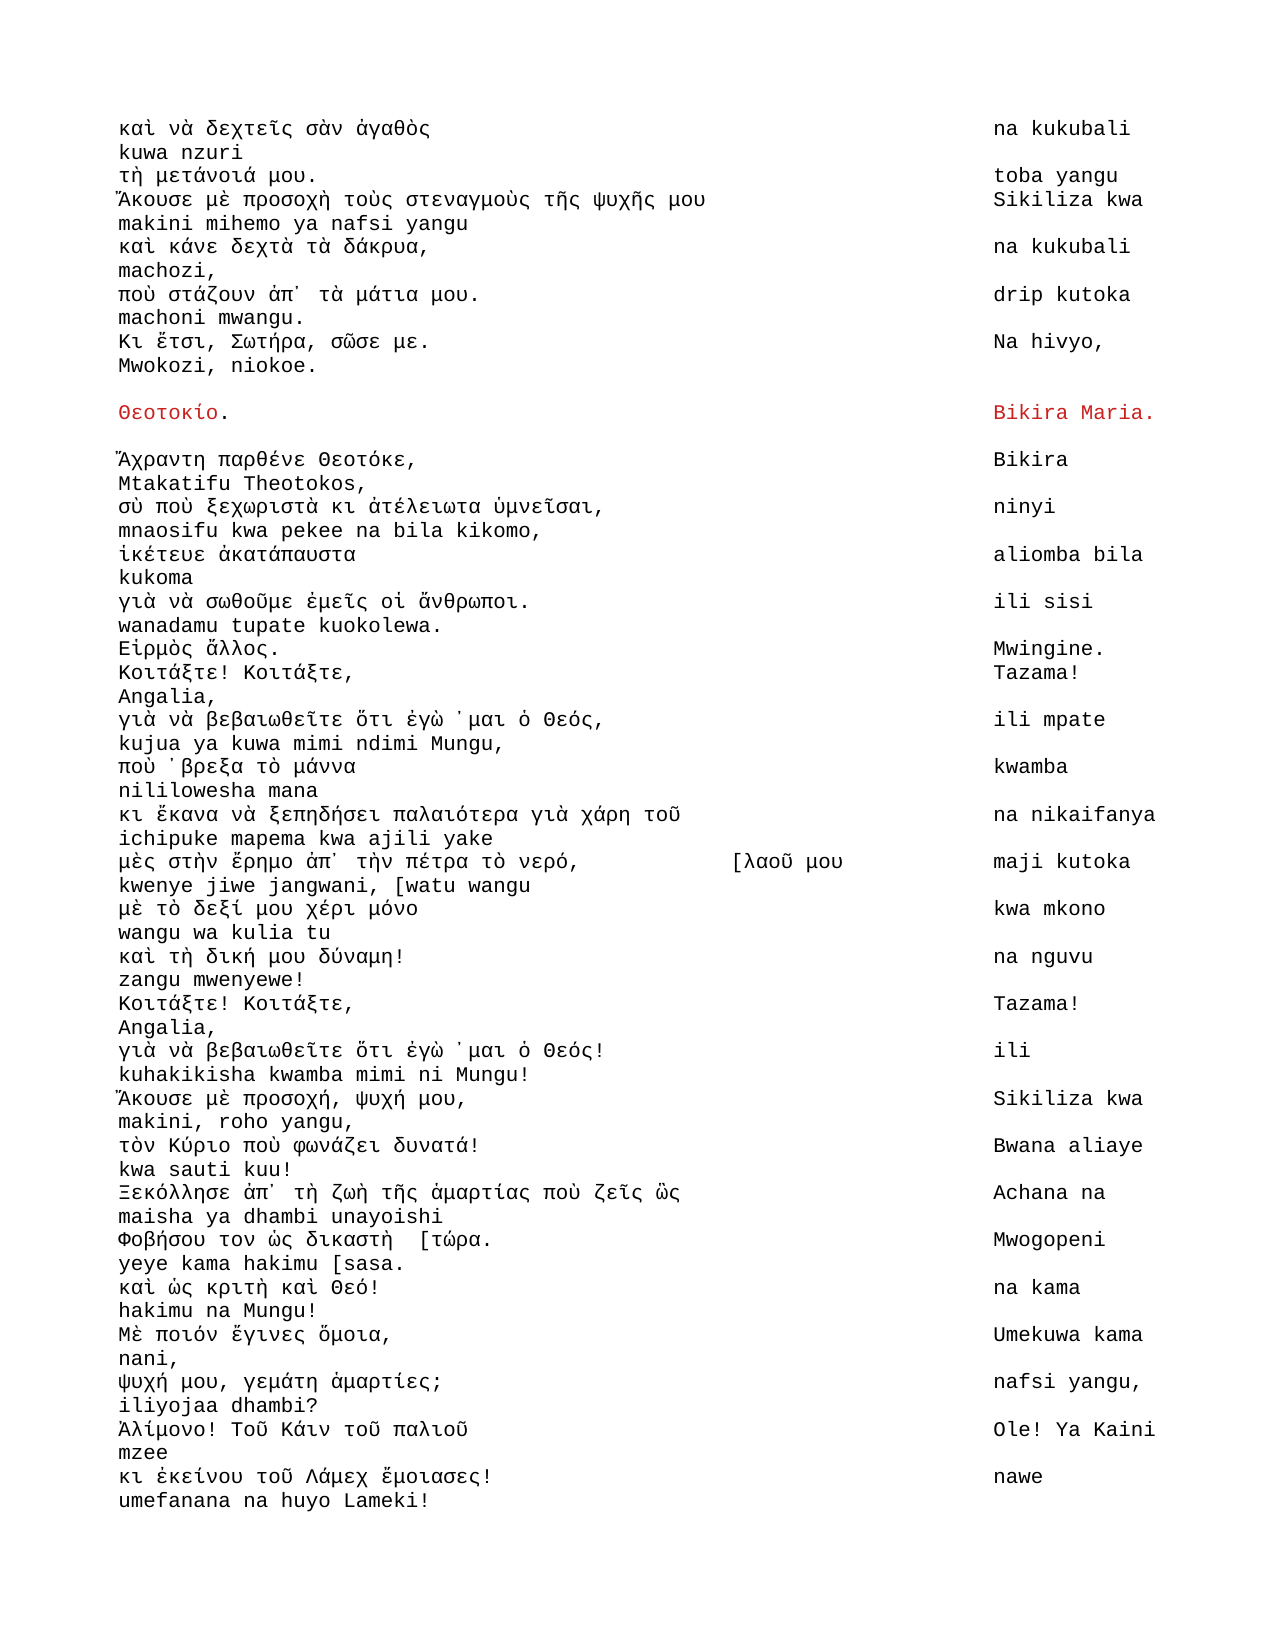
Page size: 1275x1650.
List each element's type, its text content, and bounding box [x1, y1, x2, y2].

text γιὰ νὰ βεβαιωθεῖτε ὅτι ἐγὼ ᾿μαι ὁ Θεός, ili mpate kujua ya kuwa mimi ndimi Mungu, [118, 709, 1157, 757]
text Φοβήσου τον ὡς δικαστὴ [τώρα. Mwogopeni yeye kama hakimu [sasa. [118, 1229, 1157, 1277]
text τὸν Κύριο ποὺ φωνάζει δυνατά! Bwana aliaye kwa sauti kuu! [118, 1135, 1157, 1182]
text Εἱρμὸς ἄλλος. Mwingine. [118, 638, 1157, 662]
text σὺ ποὺ ξεχωριστὰ κι ἀτέλειωτα ὑμνεῖσαι, ninyi mnaosifu kwa pekee na bila kikomo, [118, 496, 1157, 544]
text καὶ ὡς κριτὴ καὶ Θεό! na kama hakimu na Mungu! [118, 1277, 1157, 1324]
text μὲς στὴν ἔρημο ἀπ᾿ τὴν πέτρα τὸ νερό, [λαοῦ μου maji kutoka kwenye jiwe jangwani, [watu wangu [118, 851, 1157, 898]
text ποὺ στάζουν ἀπ᾿ τὰ μάτια μου. drip kutoka machoni mwangu. [118, 284, 1157, 331]
text καὶ κάνε δεχτὰ τὰ δάκρυα, na kukubali machozi, [118, 236, 1157, 284]
text κι ἐκείνου τοῦ Λάμεχ ἔμοιασες! nawe umefanana na huyo Lameki! [118, 1466, 1157, 1513]
text Ἄκουσε μὲ προσοχή, ψυχή μου, Sikiliza kwa makini, roho yangu, [118, 1088, 1157, 1135]
text Ἄχραντη παρθένε Θεοτόκε, Bikira Mtakatifu Theotokos, [118, 449, 1157, 496]
text γιὰ νὰ σωθοῦμε ἐμεῖς οἱ ἄνθρωποι. ili sisi wanadamu tupate kuokolewa. [118, 591, 1157, 638]
text Ξεκόλλησε ἀπ᾿ τὴ ζωὴ τῆς ἁμαρτίας ποὺ ζεῖς ὣς Achana na maisha ya dhambi unayoishi [118, 1182, 1157, 1229]
text ποὺ ᾿βρεξα τὸ μάννα kwamba nililowesha mana [118, 757, 1157, 804]
text Ἄκουσε μὲ προσοχὴ τοὺς στεναγμοὺς τῆς ψυχῆς μου Sikiliza kwa makini mihemo ya nafsi yangu [118, 189, 1157, 236]
text καὶ νὰ δεχτεῖς σὰν ἀγαθὸς na kukubali kuwa nzuri [118, 118, 1157, 165]
text τὴ μετάνοιά μου. toba yangu [118, 165, 1157, 189]
text καὶ τὴ δική μου δύναμη! na nguvu zangu mwenyewe! [118, 946, 1157, 993]
text Θεοτοκίο. Bikira Maria. [118, 402, 1157, 426]
text Ἀλίμονο! Τοῦ Κάιν τοῦ παλιοῦ Ole! Ya Kaini mzee [118, 1419, 1157, 1466]
text Κοιτάξτε! Κοιτάξτε, Tazama! Angalia, [118, 662, 1157, 709]
text ἱκέτευε ἀκατάπαυστα aliomba bila kukoma [118, 544, 1157, 591]
text Κι ἔτσι, Σωτήρα, σῶσε με. Na hivyo, Mwokozi, niokoe. [118, 331, 1157, 378]
text μὲ τὸ δεξί μου χέρι μόνο kwa mkono wangu wa kulia tu [118, 898, 1157, 946]
text γιὰ νὰ βεβαιωθεῖτε ὅτι ἐγὼ ᾿μαι ὁ Θεός! ili kuhakikisha kwamba mimi ni Mungu! [118, 1040, 1157, 1088]
text ψυχή μου, γεμάτη ἁμαρτίες; nafsi yangu, iliyojaa dhambi? [118, 1371, 1157, 1419]
text Κοιτάξτε! Κοιτάξτε, Tazama! Angalia, [118, 993, 1157, 1040]
text κι ἔκανα νὰ ξεπηδήσει παλαιότερα γιὰ χάρη τοῦ na nikaifanya ichipuke mapema kwa ajili yake [118, 804, 1157, 851]
text Μὲ ποιόν ἔγινες ὅμοια, Umekuwa kama nani, [118, 1324, 1157, 1371]
